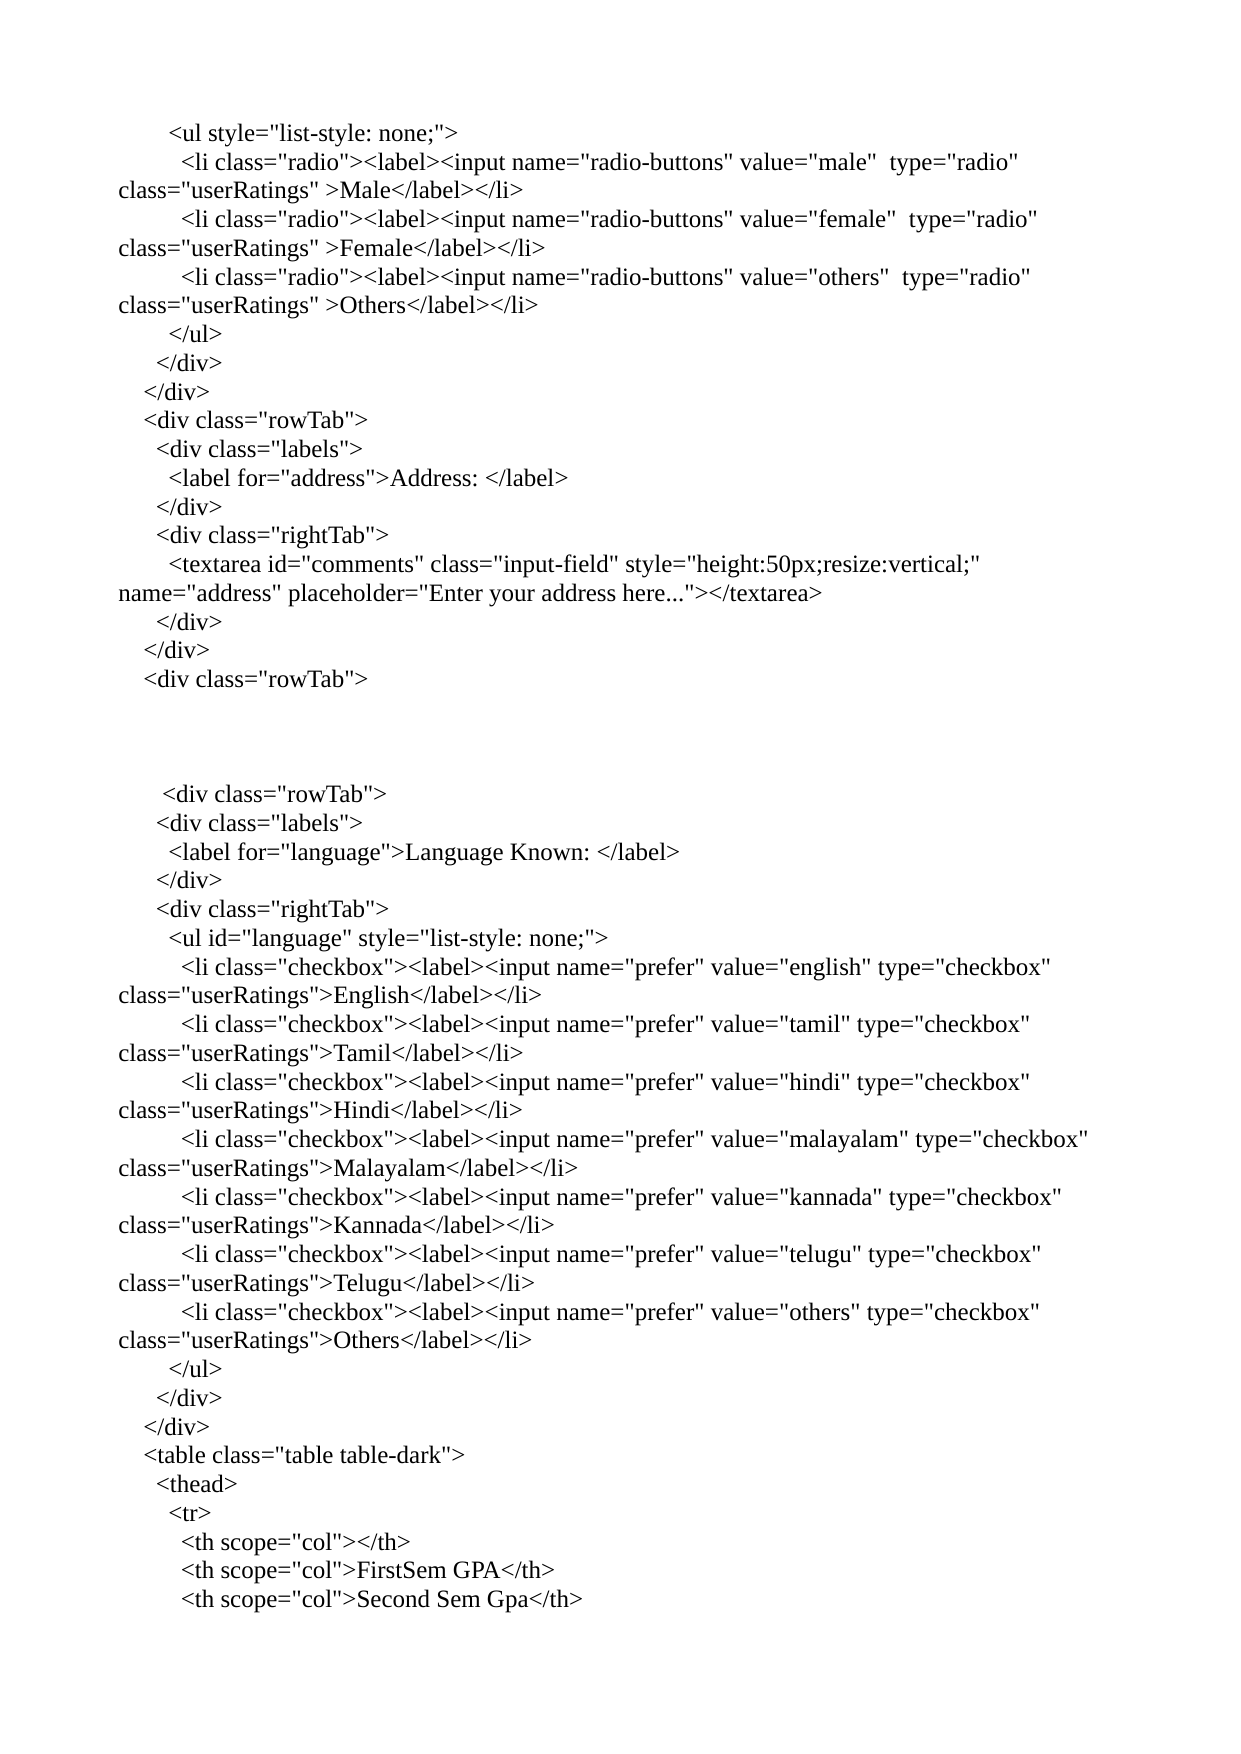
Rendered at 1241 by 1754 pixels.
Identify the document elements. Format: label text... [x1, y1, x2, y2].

text <table class="table table-dark"> [118, 1441, 1122, 1469]
text </div> [118, 1383, 1122, 1412]
text <label for="language">Language Known: </label> [118, 837, 1122, 866]
text <li class="checkbox"><label><input name="prefer" value="others" type="checkbox" class="userRatings">Others</label></li> [118, 1297, 1122, 1354]
text <li class="radio"><label><input name="radio-buttons" value="others" type="radio" class="userRatings" >Others</label></li> [118, 262, 1122, 319]
text </div> [118, 636, 1122, 664]
text <th scope="col"></th> [118, 1527, 1122, 1556]
text </div> [118, 1412, 1122, 1441]
text <div class="labels"> [118, 434, 1122, 463]
text <div class="labels"> [118, 808, 1122, 837]
text <li class="checkbox"><label><input name="prefer" value="hindi" type="checkbox" class="userRatings">Hindi</label></li> [118, 1067, 1122, 1124]
text <div class="rowTab"> [118, 779, 1122, 808]
text <li class="checkbox"><label><input name="prefer" value="tamil" type="checkbox" class="userRatings">Tamil</label></li> [118, 1009, 1122, 1067]
text </ul> [118, 319, 1122, 348]
text <li class="radio"><label><input name="radio-buttons" value="female" type="radio" class="userRatings" >Female</label></li> [118, 204, 1122, 262]
text <th scope="col">FirstSem GPA</th> [118, 1556, 1122, 1584]
text </ul> [118, 1354, 1122, 1383]
text <li class="radio"><label><input name="radio-buttons" value="male" type="radio" class="userRatings" >Male</label></li> [118, 147, 1122, 204]
text <label for="address">Address: </label> [118, 463, 1122, 492]
text <tr> [118, 1498, 1122, 1527]
text <div class="rightTab"> [118, 894, 1122, 923]
text </div> [118, 492, 1122, 521]
text </div> [118, 607, 1122, 636]
text <thead> [118, 1469, 1122, 1498]
text </div> [118, 348, 1122, 377]
text <textarea id="comments" class="input-field" style="height:50px;resize:vertical;" name="address" placeholder="Enter your address here..."></textarea> [118, 549, 1122, 607]
text <div class="rowTab"> [118, 406, 1122, 434]
text </div> [118, 377, 1122, 406]
text <ul style="list-style: none;"> [118, 118, 1122, 147]
text <div class="rowTab"> [118, 664, 1122, 693]
text <div class="rightTab"> [118, 521, 1122, 549]
text <ul id="language" style="list-style: none;"> [118, 923, 1122, 952]
text <th scope="col">Second Sem Gpa</th> [118, 1584, 1122, 1613]
text <li class="checkbox"><label><input name="prefer" value="malayalam" type="checkbox" class="userRatings">Malayalam</label></li> [118, 1124, 1122, 1182]
text </div> [118, 866, 1122, 894]
text <li class="checkbox"><label><input name="prefer" value="english" type="checkbox" class="userRatings">English</label></li> [118, 952, 1122, 1009]
text <li class="checkbox"><label><input name="prefer" value="telugu" type="checkbox" class="userRatings">Telugu</label></li> [118, 1239, 1122, 1297]
text <li class="checkbox"><label><input name="prefer" value="kannada" type="checkbox" class="userRatings">Kannada</label></li> [118, 1182, 1122, 1239]
